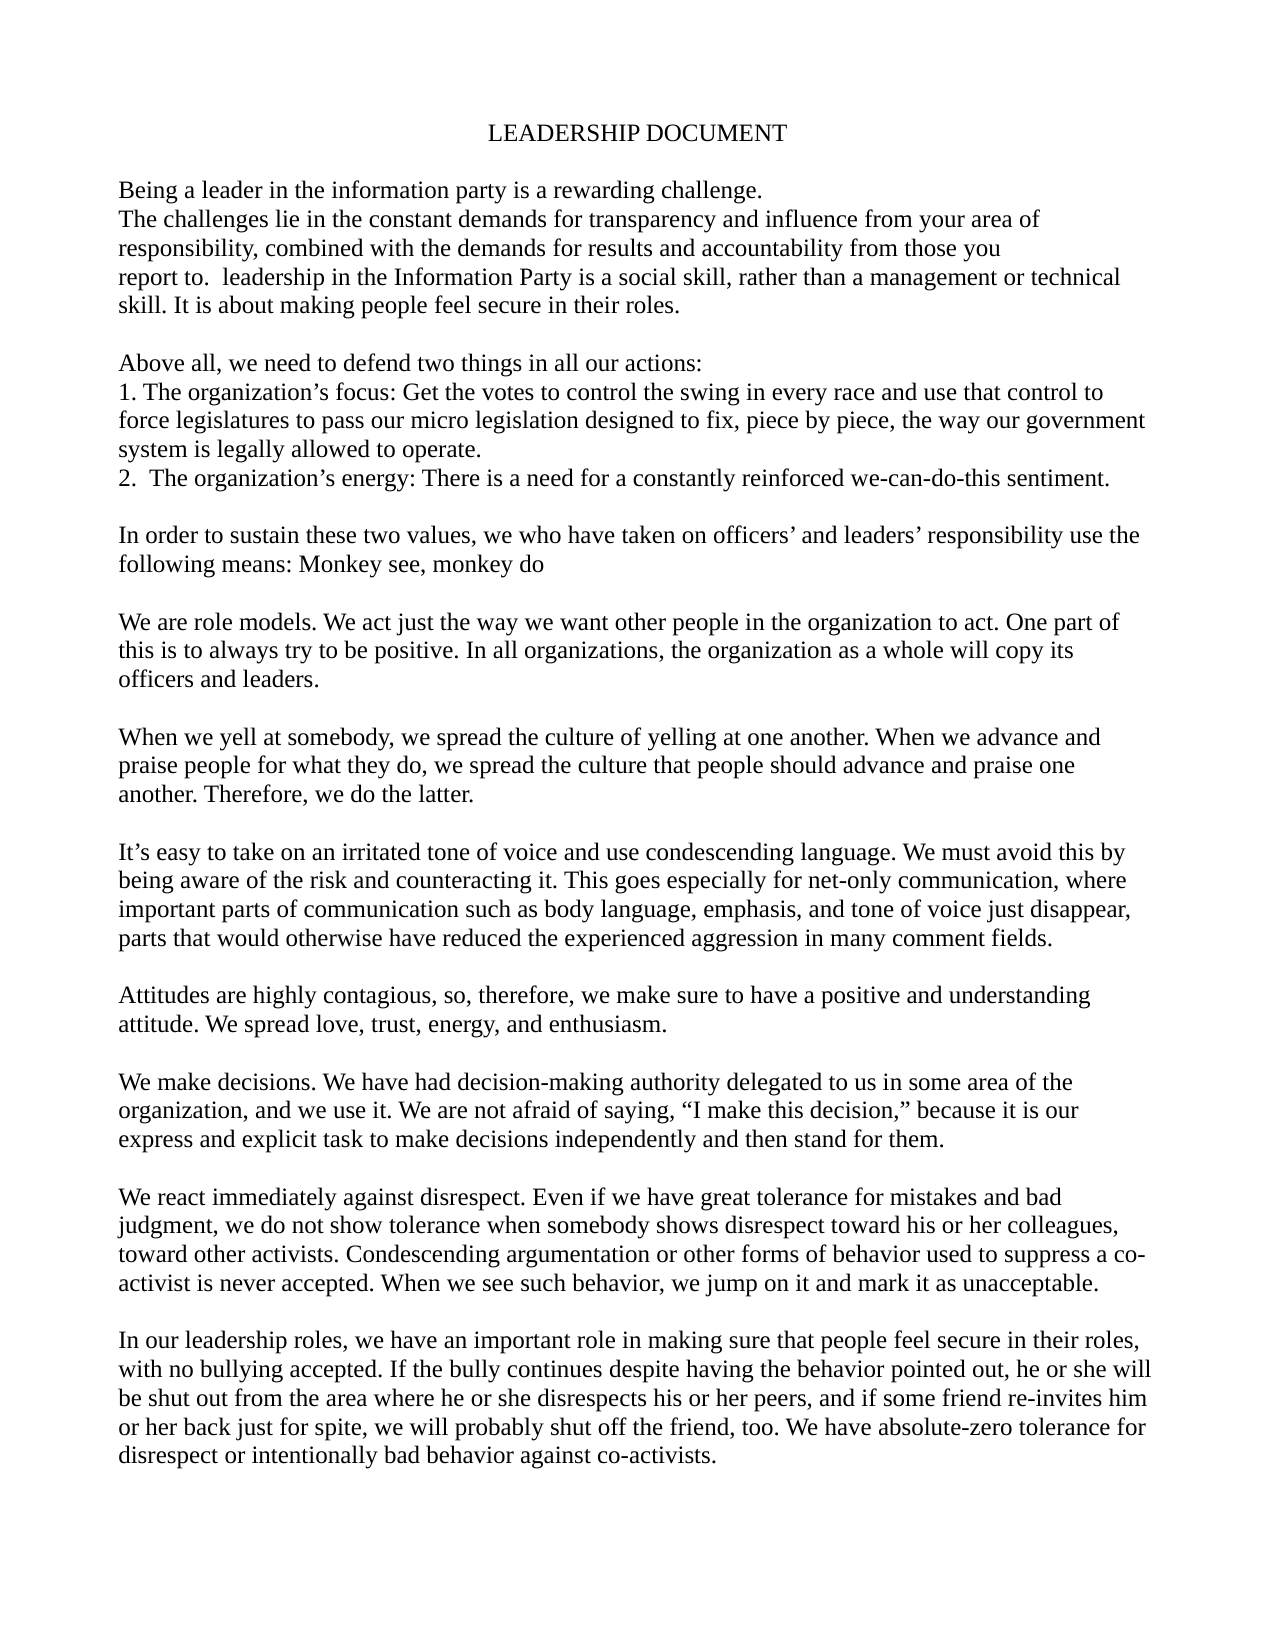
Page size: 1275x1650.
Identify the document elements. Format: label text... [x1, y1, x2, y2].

text Attitudes are highly contagious, so, therefore, we make sure to have a positive and understanding attitude. We spread love, trust, energy, and enthusiasm. [118, 981, 1157, 1038]
text Being a leader in the information party is a rewarding challenge. The challenges lie in the constant demands for transparency and influence from your area of responsibility, combined with the demands for results and accountability from those you report to. leadership in the Information Party is a social skill, rather than a management or technical skill. It is about making people feel secure in their roles. [118, 176, 1157, 319]
text 2. The organization’s energy: There is a need for a constantly reinforced we-can-do-this sentiment. [118, 463, 1157, 492]
text When we yell at somebody, we spread the culture of yelling at one another. When we advance and praise people for what they do, we spread the culture that people should advance and praise one another. Therefore, we do the latter. It’s easy to take on an irritated tone of voice and use condescending language. We must avoid this by being aware of the risk and counteracting it. This goes especially for net-only communication, where important parts of communication such as body language, emphasis, and tone of voice just disappear, parts that would otherwise have reduced the experienced aggression in many comment fields. [118, 722, 1157, 952]
text We make decisions. We have had decision-making authority delegated to us in some area of the organization, and we use it. We are not afraid of saying, “I make this decision,” because it is our express and explicit task to make decisions independently and then stand for them. [118, 1067, 1157, 1153]
text We react immediately against disrespect. Even if we have great tolerance for mistakes and bad judgment, we do not show tolerance when somebody shows disrespect toward his or her colleagues, toward other activists. Condescending argumentation or other forms of behavior used to suppress a co-activist is never accepted. When we see such behavior, we jump on it and mark it as unacceptable. [118, 1182, 1157, 1297]
text We are role models. We act just the way we want other people in the organization to act. One part of this is to always try to be positive. In all organizations, the organization as a whole will copy its officers and leaders. [118, 607, 1157, 722]
text Above all, we need to defend two things in all our actions: [118, 348, 1157, 377]
text 1. The organization’s focus: Get the votes to control the swing in every race and use that control to force legislatures to pass our micro legislation designed to fix, piece by piece, the way our government system is legally allowed to operate. [118, 377, 1157, 463]
text In our leadership roles, we have an important role in making sure that people feel secure in their roles, with no bullying accepted. If the bully continues despite having the behavior pointed out, he or she will be shut out from the area where he or she disrespects his or her peers, and if some friend re-invites him or her back just for spite, we will probably shut off the friend, too. We have absolute-zero tolerance for disrespect or intentionally bad behavior against co-activists. [118, 1326, 1157, 1469]
text LEADERSHIP DOCUMENT [118, 118, 1157, 147]
text In order to sustain these two values, we who have taken on officers’ and leaders’ responsibility use the following means: Monkey see, monkey do [118, 521, 1157, 578]
